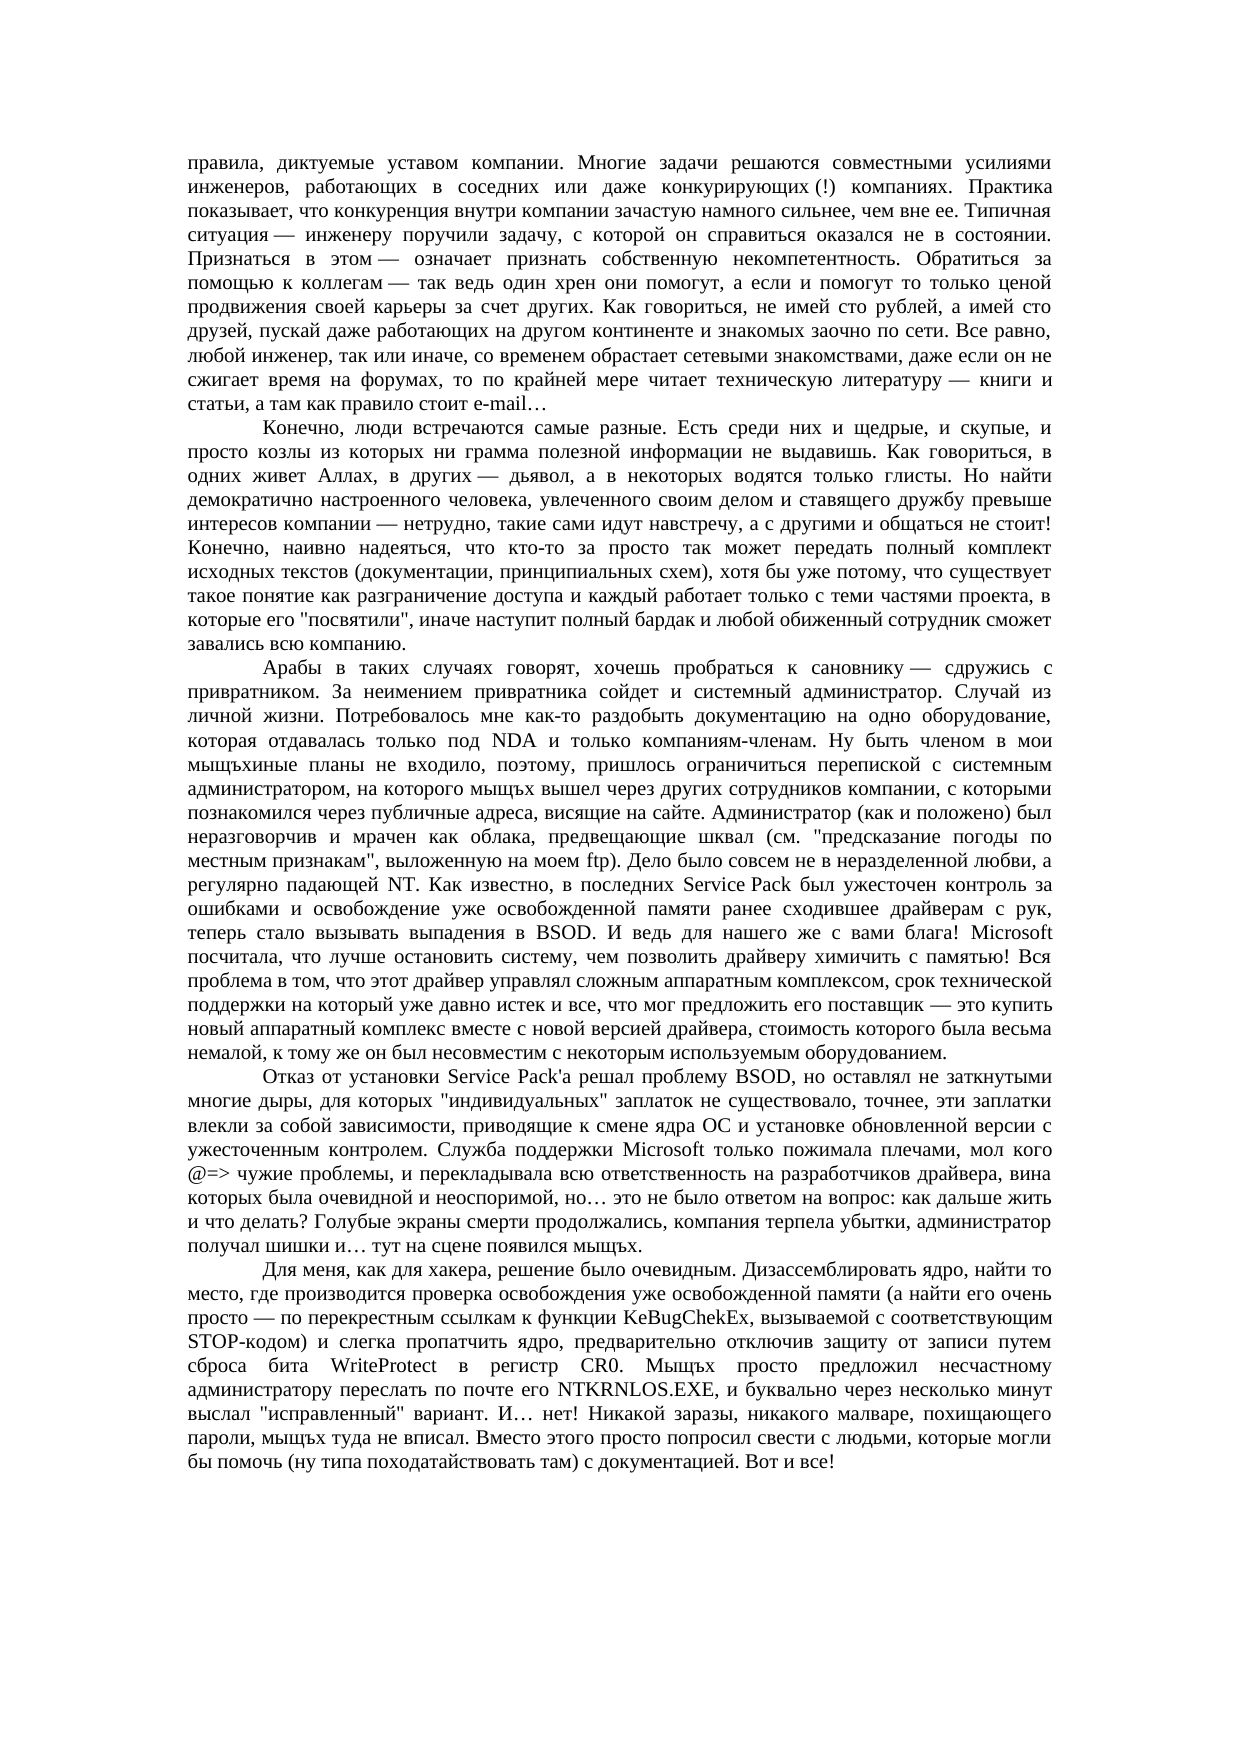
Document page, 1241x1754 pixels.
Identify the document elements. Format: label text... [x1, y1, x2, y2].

text Конечно, люди встречаются самые разные. Есть среди них и щедрые, и скупые, и просто козлы из которых ни грамма полезной информации не выдавишь. Как говориться, в одних живет Аллах, в других — дьявол, а в некоторых водятся только глисты. Но найти демократично настроенного человека, увлеченного своим делом и ставящего дружбу превыше интересов компании — нетрудно, такие сами идут навстречу, а с другими и общаться не стоит! Конечно, наивно надеяться, что кто-то за просто так может передать полный комплект исходных текстов (документации, принципиальных схем), хотя бы уже потому, что существует такое понятие как разграничение доступа и каждый работает только с теми частями проекта, в которые его "посвятили", иначе наступит полный бардак и любой обиженный сотрудник сможет завались всю компанию. [187, 415, 1053, 655]
text Арабы в таких случаях говорят, хочешь пробраться к сановнику — сдружись с привратником. За неимением привратника сойдет и системный администратор. Случай из личной жизни. Потребовалось мне как-то раздобыть документацию на одно оборудование, которая отдавалась только под NDA и только компаниям-членам. Ну быть членом в мои мыщъхиные планы не входило, поэтому, пришлось ограничиться перепиской с системным администратором, на которого мыщъх вышел через других сотрудников компании, с которыми познакомился через публичные адреса, висящие на сайте. Администратор (как и положено) был неразговорчив и мрачен как облака, предвещающие шквал (см. "предсказание погоды по местным признакам", выложенную на моем ftp). Дело было совсем не в неразделенной любви, а регулярно падающей NT. Как известно, в последних Service Pack был ужесточен контроль за ошибками и освобождение уже освобожденной памяти ранее сходившее драйверам с рук, теперь стало вызывать выпадения в BSOD. И ведь для нашего же с вами блага! Microsoft посчитала, что лучше остановить систему, чем позволить драйверу химичить с памятью! Вся проблема в том, что этот драйвер управлял сложным аппаратным комплексом, срок технической поддержки на который уже давно истек и все, что мог предложить его поставщик — это купить новый аппаратный комплекс вместе с новой версией драйвера, стоимость которого была весьма немалой, к тому же он был несовместим с некоторым используемым оборудованием. [187, 655, 1053, 1064]
text правила, диктуемые уставом компании. Многие задачи решаются совместными усилиями инженеров, работающих в соседних или даже конкурирующих (!) компаниях. Практика показывает, что конкуренция внутри компании зачастую намного сильнее, чем вне ее. Типичная ситуация — инженеру поручили задачу, с которой он справиться оказался не в состоянии. Признаться в этом — означает признать собственную некомпетентность. Обратиться за помощью к коллегам — так ведь один хрен они помогут, а если и помогут то только ценой продвижения своей карьеры за счет других. Как говориться, не имей сто рублей, а имей сто друзей, пускай даже работающих на другом континенте и знакомых заочно по сети. Все равно, любой инженер, так или иначе, со временем обрастает сетевыми знакомствами, даже если он не сжигает время на форумах, то по крайней мере читает техническую литературу — книги и статьи, а там как правило стоит e-mail… [187, 150, 1053, 415]
text Для меня, как для хакера, решение было очевидным. Дизассемблировать ядро, найти то место, где производится проверка освобождения уже освобожденной памяти (а найти его очень просто — по перекрестным ссылкам к функции KeBugChekEx, вызываемой с соответствующим STOP-кодом) и слегка пропатчить ядро, предварительно отключив защиту от записи путем сброса бита WriteProtect в регистр CR0. Мыщъх просто предложил несчастному администратору переслать по почте его NTKRNLOS.EXE, и буквально через несколько минут выслал "исправленный" вариант. И… нет! Никакой заразы, никакого малваре, похищающего пароли, мыщъх туда не вписал. Вместо этого просто попросил свести с людьми, которые могли бы помочь (ну типа походатайствовать там) с документацией. Вот и все! [187, 1257, 1053, 1473]
text Отказ от установки Service Pack'а решал проблему BSOD, но оставлял не заткнутыми многие дыры, для которых "индивидуальных" заплаток не существовало, точнее, эти заплатки влекли за собой зависимости, приводящие к смене ядра ОС и установке обновленной версии с ужесточенным контролем. Служба поддержки Microsoft только пожимала плечами, мол кого @=> чужие проблемы, и перекладывала всю ответственность на разработчиков драйвера, вина которых была очевидной и неоспоримой, но… это не было ответом на вопрос: как дальше жить и что делать? Голубые экраны смерти продолжались, компания терпела убытки, администратор получал шишки и… тут на сцене появился мыщъх. [187, 1064, 1053, 1257]
